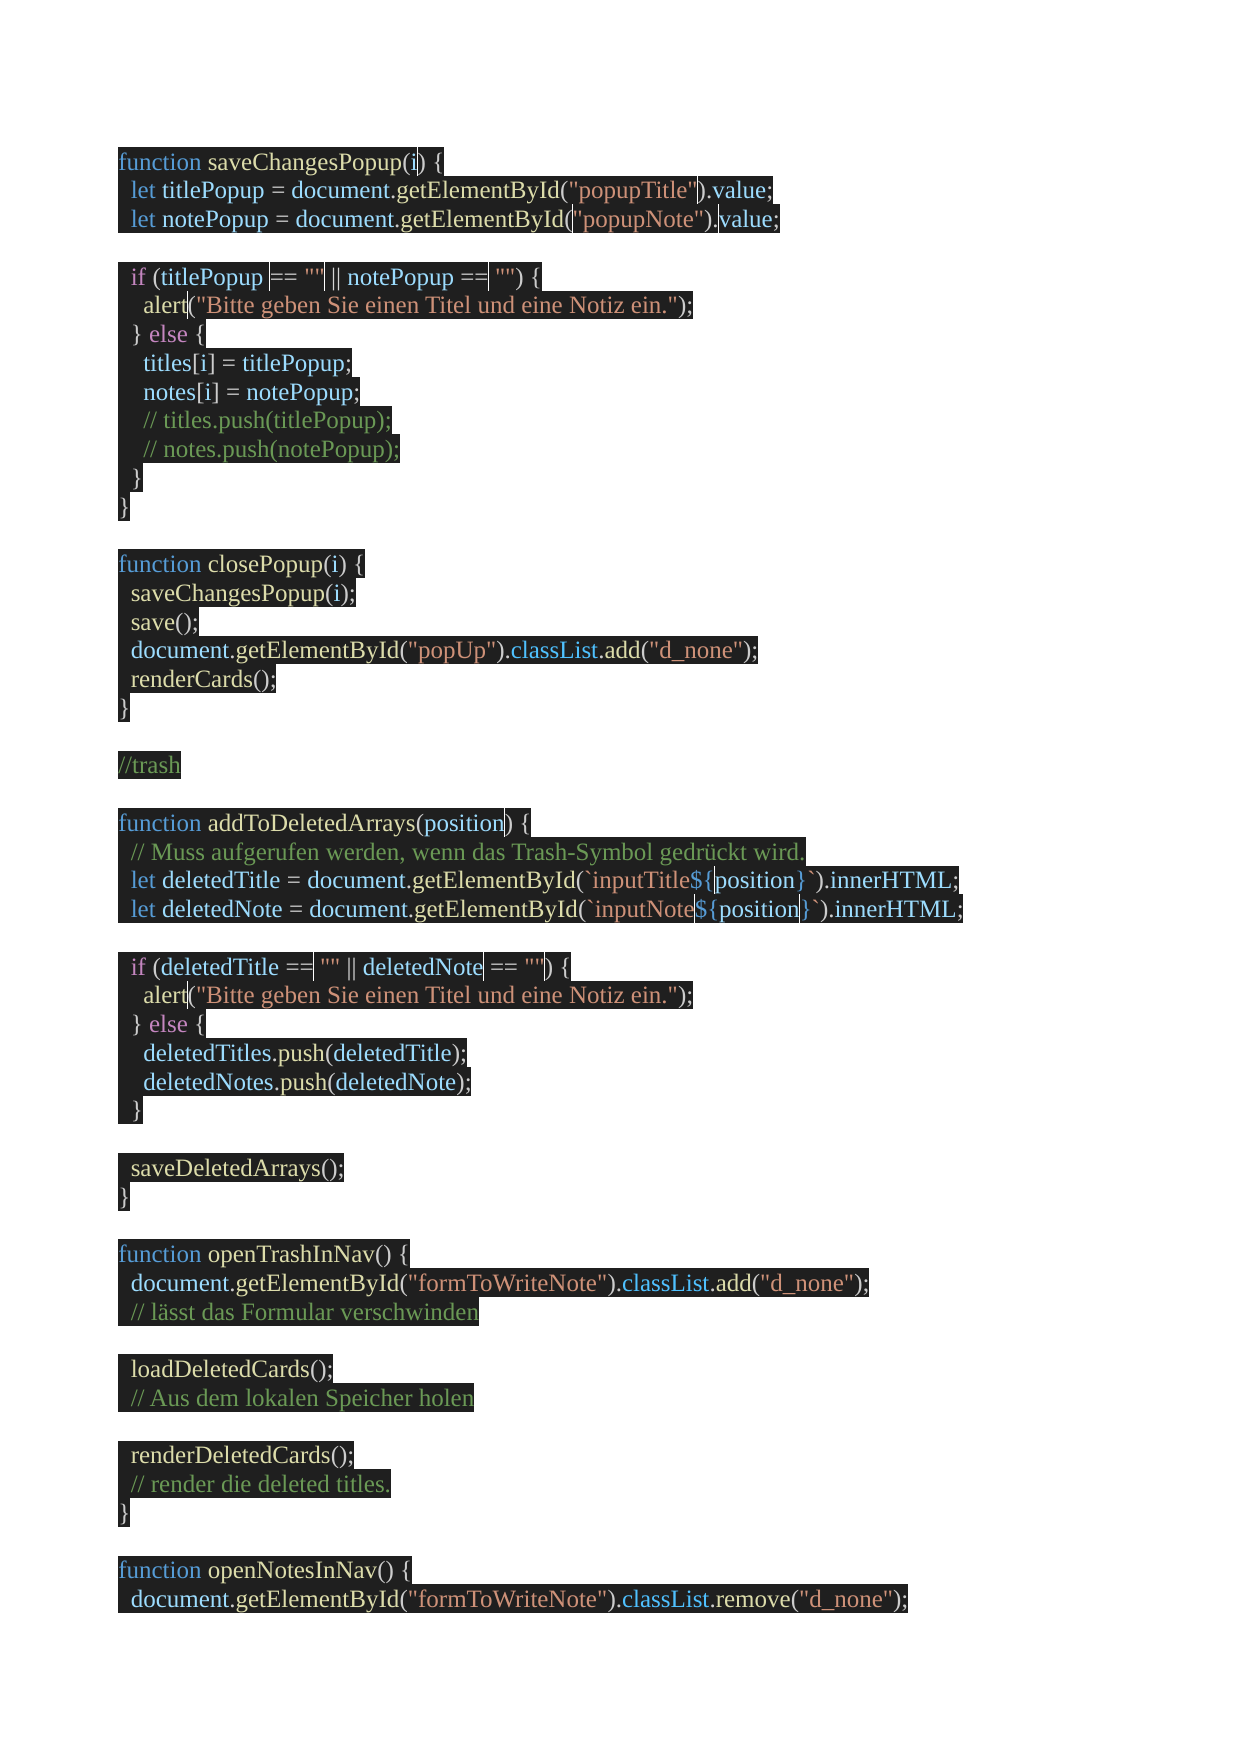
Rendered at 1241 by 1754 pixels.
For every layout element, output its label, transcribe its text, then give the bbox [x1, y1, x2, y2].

text } [118, 1096, 1122, 1124]
text // Aus dem lokalen Speicher holen [118, 1383, 1122, 1412]
text alert("Bitte geben Sie einen Titel und eine Notiz ein."); [118, 291, 1122, 319]
text saveDeletedArrays(); [118, 1153, 1122, 1182]
text } [118, 1498, 1122, 1527]
text function saveChangesPopup(i) { [118, 147, 1122, 176]
text renderDeletedCards(); [118, 1441, 1122, 1469]
text function closePopup(i) { [118, 549, 1122, 578]
text notes[i] = notePopup; [118, 377, 1122, 406]
text document.getElementById("formToWriteNote").classList.add("d_none"); [118, 1268, 1122, 1297]
text let titlePopup = document.getElementById("popupTitle").value; [118, 176, 1122, 204]
text } [118, 1182, 1122, 1211]
text // titles.push(titlePopup); [118, 406, 1122, 434]
text //trash [118, 751, 1122, 779]
text saveChangesPopup(i); [118, 578, 1122, 607]
text document.getElementById("formToWriteNote").classList.remove("d_none"); [118, 1584, 1122, 1613]
text let notePopup = document.getElementById("popupNote").value; [118, 204, 1122, 233]
text } else { [118, 1009, 1122, 1038]
text function openNotesInNav() { [118, 1556, 1122, 1584]
text loadDeletedCards(); [118, 1354, 1122, 1383]
text alert("Bitte geben Sie einen Titel und eine Notiz ein."); [118, 981, 1122, 1009]
text deletedTitles.push(deletedTitle); [118, 1038, 1122, 1067]
text if (titlePopup == "" || notePopup == "") { [118, 262, 1122, 291]
text function addToDeletedArrays(position) { [118, 808, 1122, 837]
text if (deletedTitle == "" || deletedNote == "") { [118, 952, 1122, 981]
text deletedNotes.push(deletedNote); [118, 1067, 1122, 1096]
text } [118, 693, 1122, 722]
text // notes.push(notePopup); [118, 434, 1122, 463]
text } [118, 492, 1122, 521]
text } else { [118, 319, 1122, 348]
text save(); [118, 607, 1122, 636]
text // lässt das Formular verschwinden [118, 1297, 1122, 1326]
text let deletedTitle = document.getElementById(`inputTitle${position}`).innerHTML; [118, 866, 1122, 894]
text titles[i] = titlePopup; [118, 348, 1122, 377]
text let deletedNote = document.getElementById(`inputNote${position}`).innerHTML; [118, 894, 1122, 923]
text // render die deleted titles. [118, 1469, 1122, 1498]
text } [118, 463, 1122, 492]
text // Muss aufgerufen werden, wenn das Trash-Symbol gedrückt wird. [118, 837, 1122, 866]
text renderCards(); [118, 664, 1122, 693]
text document.getElementById("popUp").classList.add("d_none"); [118, 636, 1122, 664]
text function openTrashInNav() { [118, 1239, 1122, 1268]
